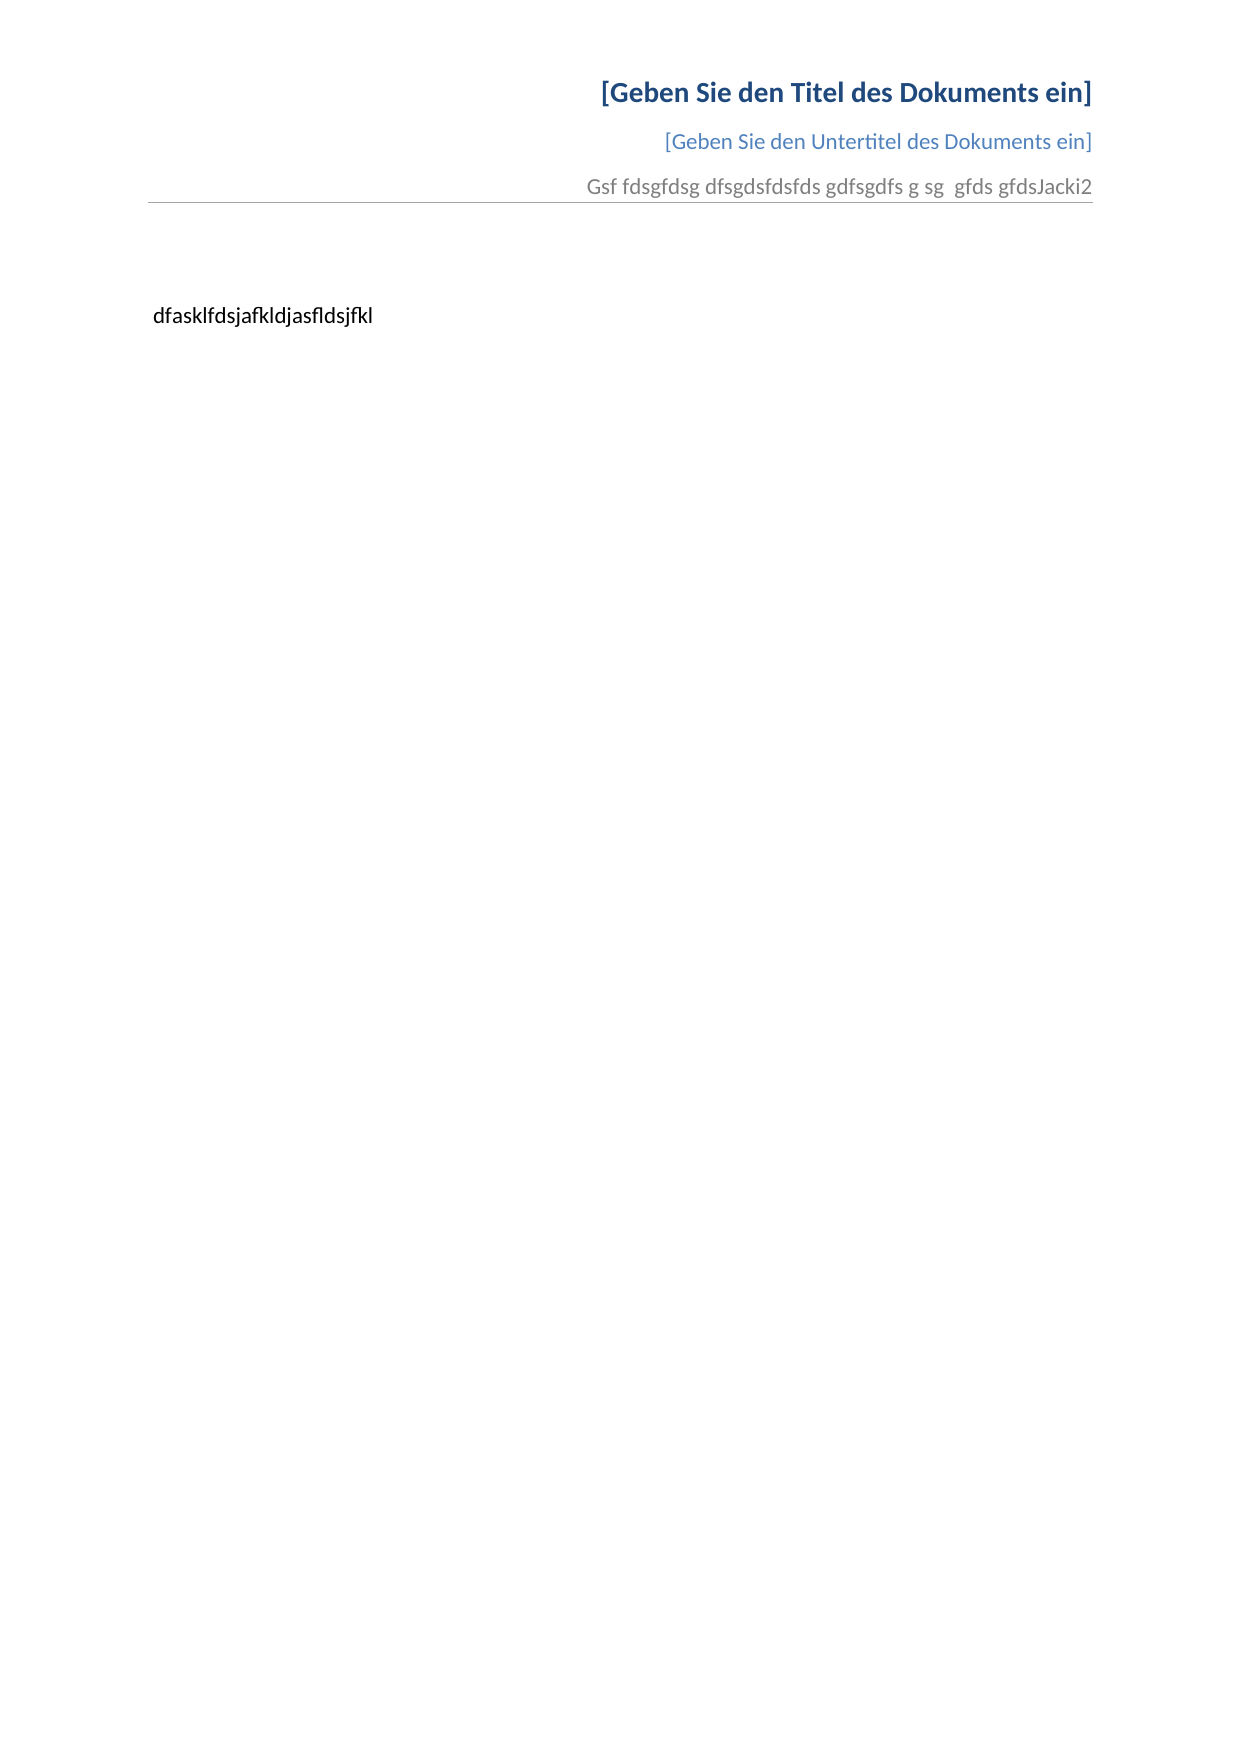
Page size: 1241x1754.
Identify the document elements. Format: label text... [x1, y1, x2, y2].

text dfasklfdsjafkldjasfldsjfkl [148, 301, 1093, 329]
